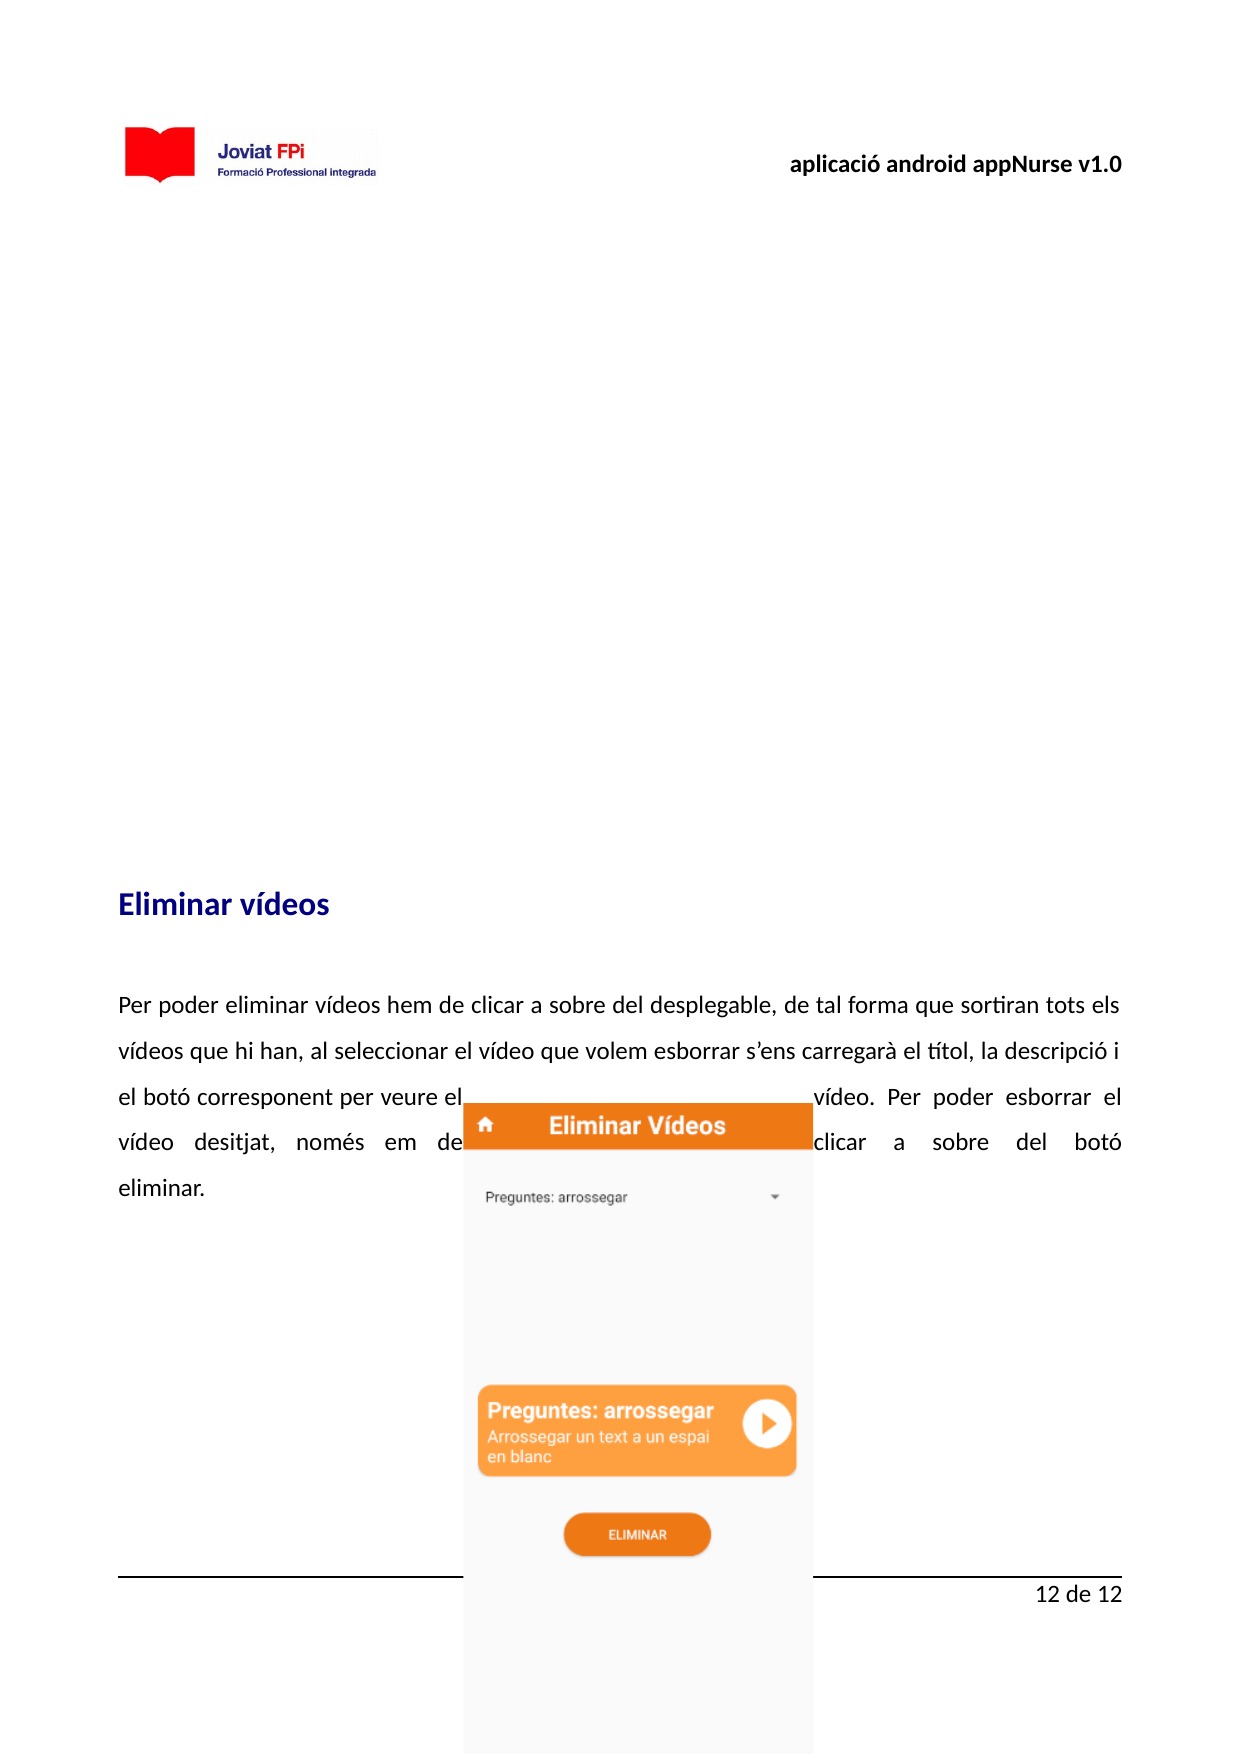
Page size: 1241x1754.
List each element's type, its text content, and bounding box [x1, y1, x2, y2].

text Eliminar vídeos [118, 883, 1122, 923]
text Per poder eliminar vídeos hem de clicar a sobre del desplegable, de tal forma que sortiran tots els vídeos que hi han, al seleccionar el vídeo que volem esborrar s’ens carregarà el títol, la descripció i el botó corresponent per veure el vídeo. Per poder esborrar el vídeo desitjat, només em de clicar a sobre del botó eliminar. [118, 989, 1122, 1203]
